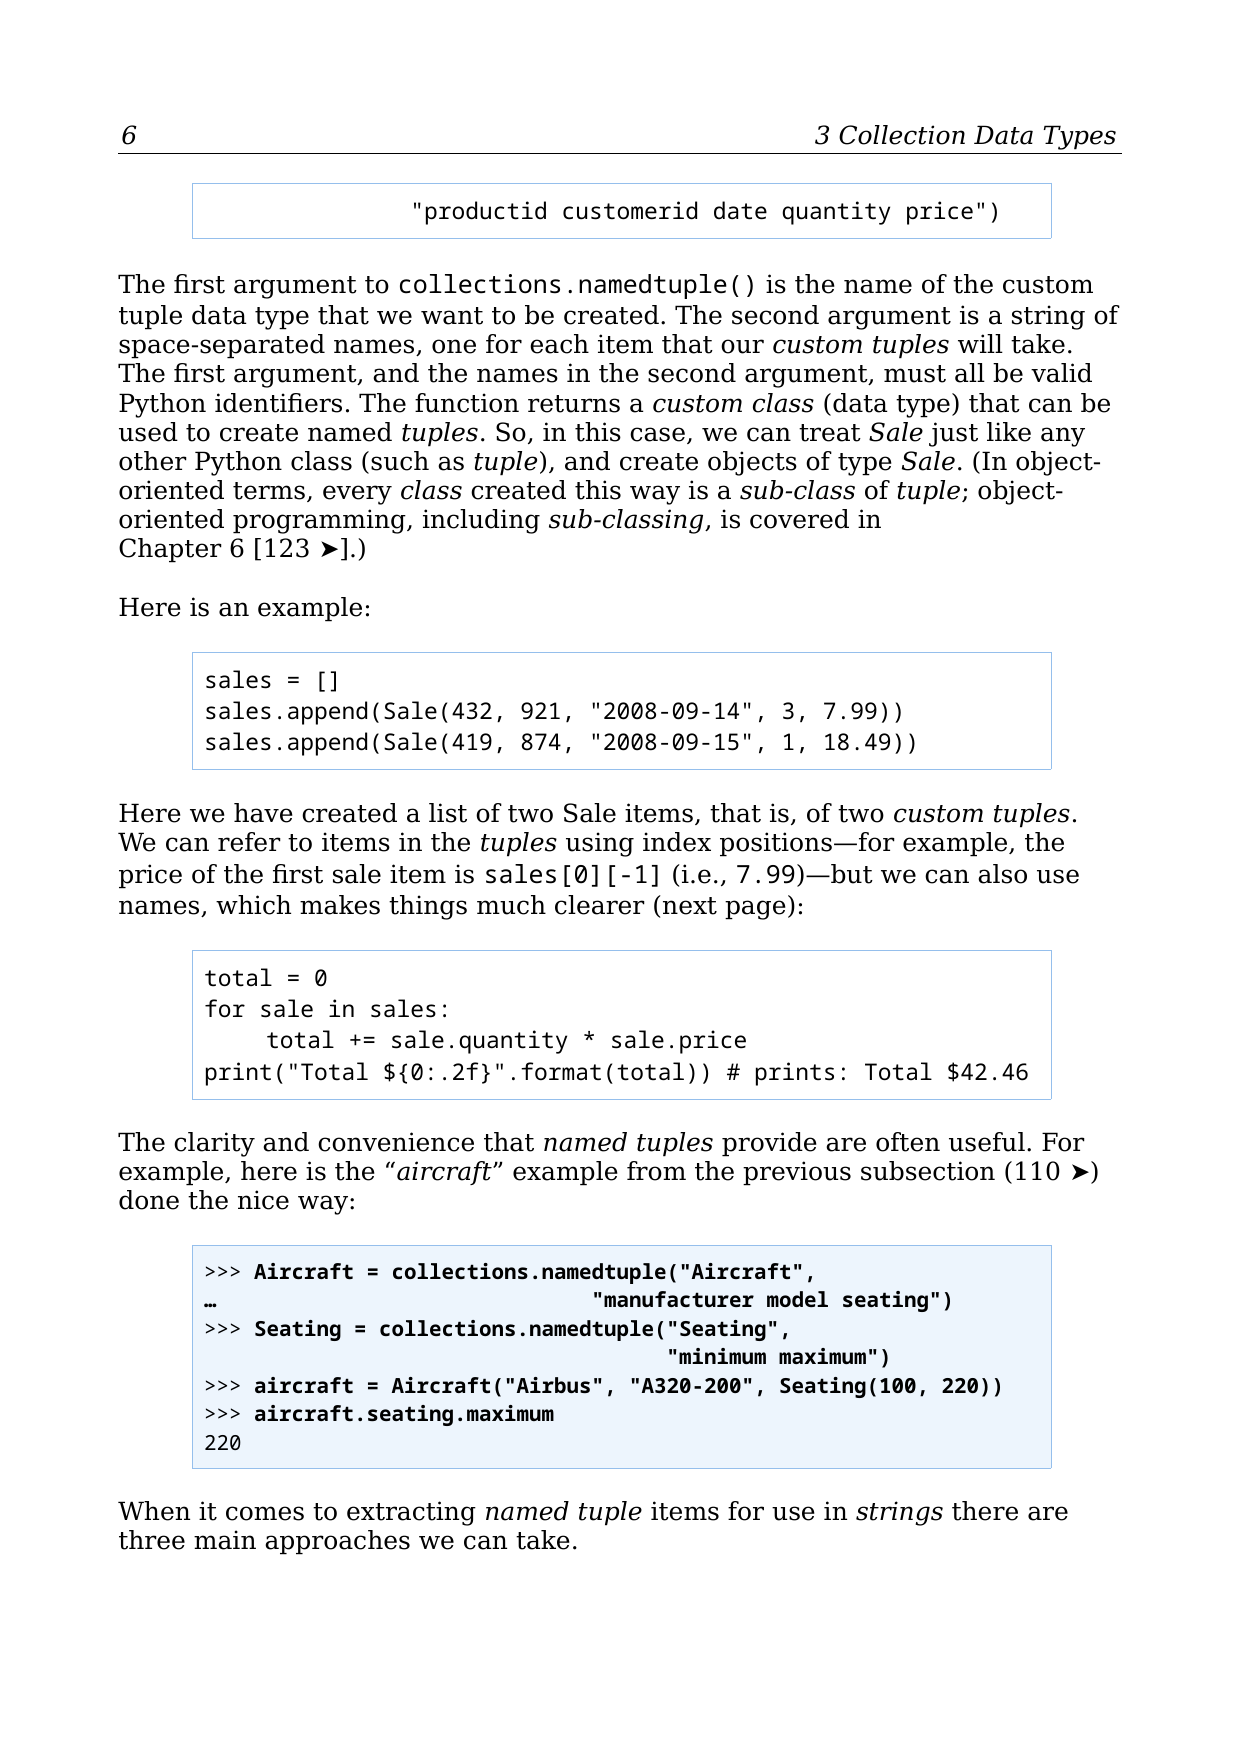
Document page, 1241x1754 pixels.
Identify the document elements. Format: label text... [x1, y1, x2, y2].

text total += sale.quantity * sale.price [193, 1012, 1051, 1044]
text sales.append(Sale(432, 921, "2008-09-14", 3, 7.99)) [193, 683, 1051, 714]
text >>> Aircraft = collections.namedtuple("Aircraft", [193, 1246, 1051, 1273]
text The clarity and convenience that named tuples provide are often useful. For example, here is the “aircraft” example from the previous subsection (110 ➤) done the nice way: [118, 1128, 1122, 1216]
text print("Total ${0:.2f}".format(total)) # prints: Total $42.46 [193, 1044, 1051, 1099]
text "minimum maximum") [193, 1330, 1051, 1359]
text >>> Seating = collections.namedtuple("Seating", [193, 1302, 1051, 1330]
text 220 [193, 1416, 1051, 1468]
text >>> aircraft.seating.maximum [193, 1387, 1051, 1416]
text >>> aircraft = Aircraft("Airbus", "A320-200", Seating(100, 220)) [193, 1359, 1051, 1387]
text "productid customerid date quantity price") [193, 184, 1051, 238]
text … "manufacturer model seating") [193, 1273, 1051, 1302]
text Here we have created a list of two Sale items, that is, of two custom tuples. We can refer to items in the tuples using index positions—for example, the price of the first sale item is sales[0][-1] (i.e., 7.99)—but we can also use names, which makes things much clearer (next page): [118, 799, 1122, 920]
text sales = [] [193, 653, 1051, 683]
text sales.append(Sale(419, 874, "2008-09-15", 1, 18.49)) [193, 714, 1051, 769]
text Here is an example: [118, 593, 1122, 622]
text total = 0 [193, 951, 1051, 981]
text for sale in sales: [193, 981, 1051, 1012]
text The first argument to collections.namedtuple() is the name of the custom tuple data type that we want to be created. The second argument is a string of space-separated names, one for each item that our custom tuples will take. The first argument, and the names in the second argument, must all be valid Python identifiers. The function returns a custom class (data type) that can be used to create named tuples. So, in this case, we can treat Sale just like any other Python class (such as tuple), and create objects of type Sale. (In object-oriented terms, every class created this way is a sub-class of tuple; object-oriented programming, including sub-classing, is covered in Chapter 6 [123 ➤].) [118, 267, 1122, 564]
text When it comes to extracting named tuple items for use in strings there are three main approaches we can take. [118, 1497, 1122, 1556]
